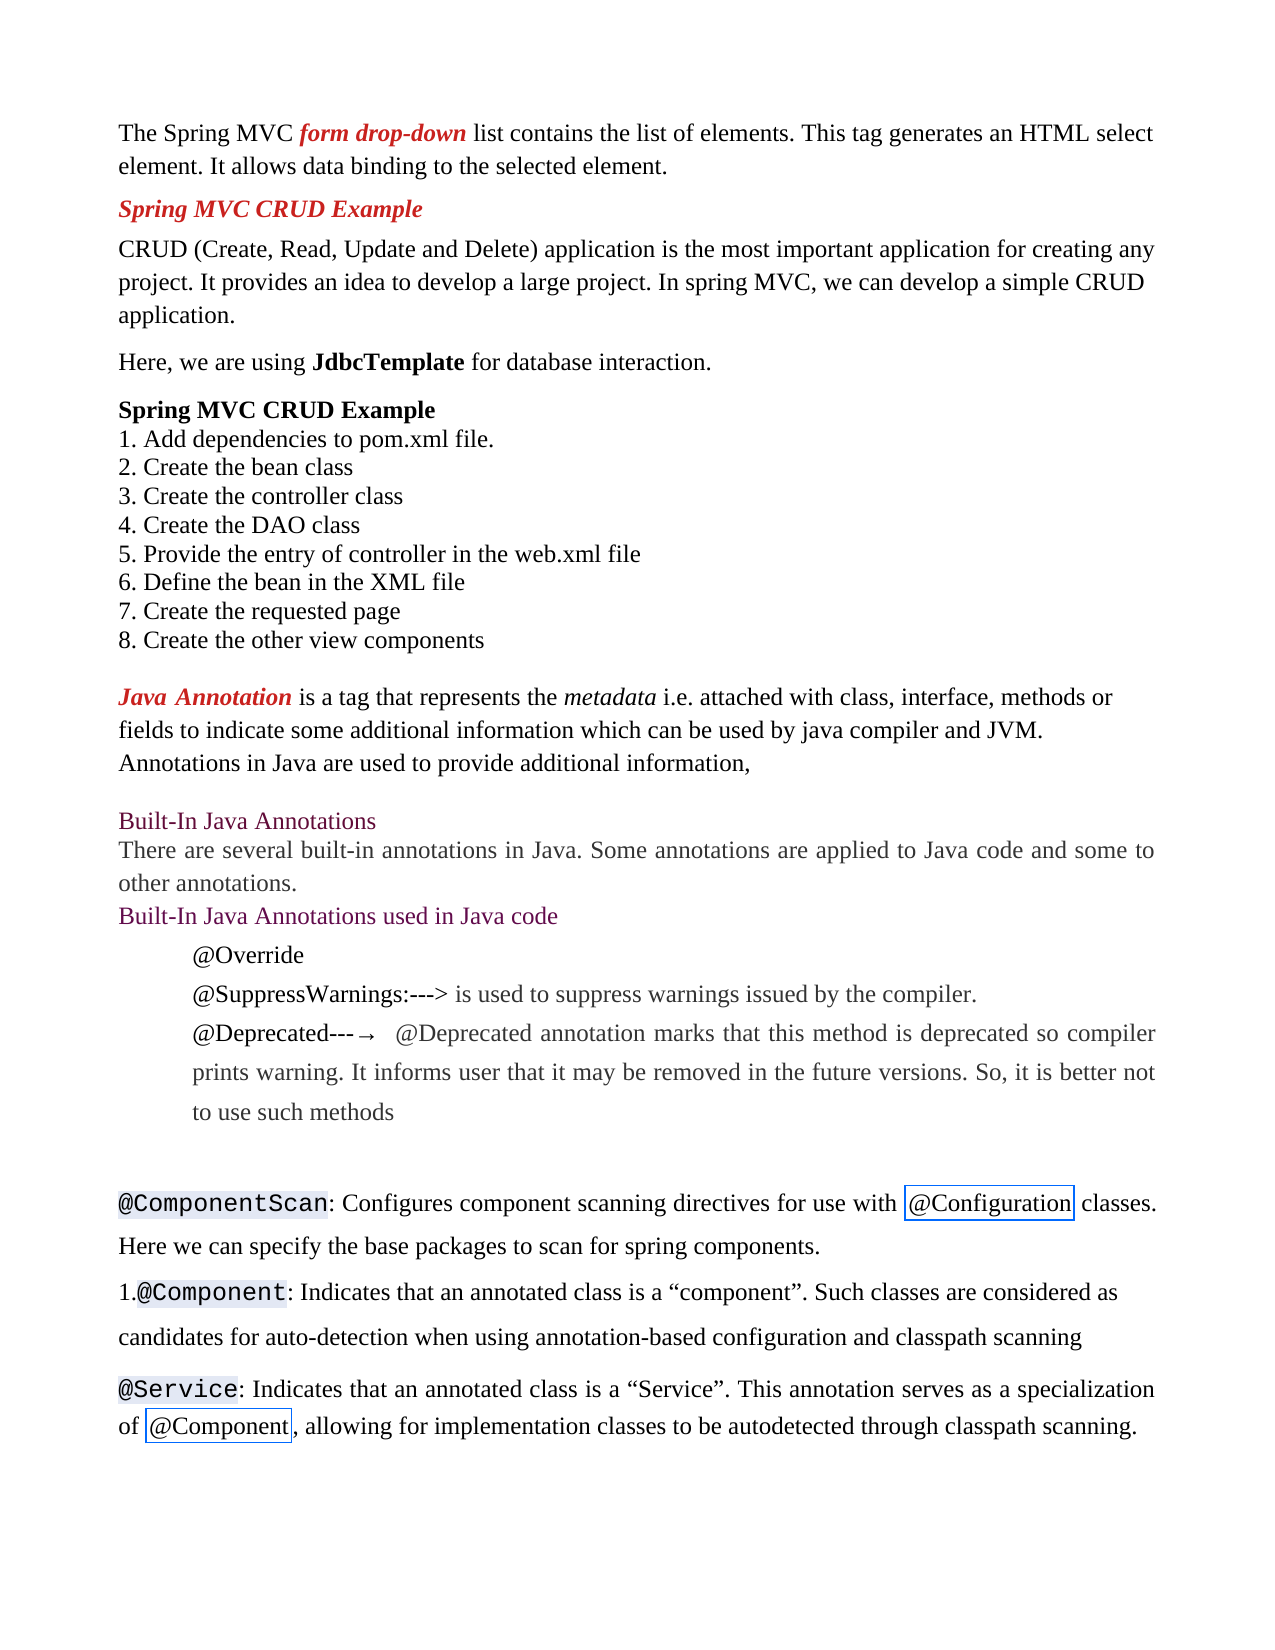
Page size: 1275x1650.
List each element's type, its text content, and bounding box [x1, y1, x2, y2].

text CRUD (Create, Read, Update and Delete) application is the most important application for creating any project. It provides an idea to develop a large project. In spring MVC, we can develop a simple CRUD application. [118, 234, 1157, 328]
subtitle 1. Add dependencies to pom.xml file. [118, 424, 1157, 452]
text @Override [192, 930, 1157, 969]
text @ComponentScan: Configures component scanning directives for use with @Configuration classes. Here we can specify the base packages to scan for spring components. [118, 1182, 1157, 1260]
subtitle 5. Provide the entry of controller in the web.xml file [118, 539, 1157, 567]
text There are several built-in annotations in Java. Some annotations are applied to Java code and some to other annotations. [118, 835, 1157, 897]
subtitle 6. Define the bean in the XML file [118, 567, 1157, 596]
text @Deprecated---→ @Deprecated annotation marks that this method is deprecated so compiler prints warning. It informs user that it may be removed in the future versions. So, it is better not to use such methods [192, 1008, 1157, 1125]
subtitle Spring MVC CRUD Example [118, 395, 1157, 424]
subtitle Built-In Java Annotations used in Java code [118, 901, 1157, 930]
subtitle 4. Create the DAO class [118, 510, 1157, 539]
subtitle 7. Create the requested page [118, 596, 1157, 625]
subtitle Built-In Java Annotations [118, 796, 1157, 835]
subtitle 2. Create the bean class [118, 452, 1157, 481]
subtitle Spring MVC CRUD Example [118, 194, 1157, 223]
list @Component: Indicates that an annotated class is a “component”. Such classes are considered as candidates for auto-detection when using annotation-based configuration and classpath scanning [118, 1277, 1157, 1351]
text @Service: Indicates that an annotated class is a “Service”. This annotation serves as a specialization of @Component, allowing for implementation classes to be autodetected through classpath scanning. [118, 1365, 1157, 1443]
text The Spring MVC form drop-down list contains the list of elements. This tag generates an HTML select element. It allows data binding to the selected element. [118, 118, 1157, 180]
text Here, we are using JdbcTemplate for database interaction. [118, 347, 1157, 376]
text @SuppressWarnings:---> is used to suppress warnings issued by the compiler. [192, 969, 1157, 1008]
subtitle 8. Create the other view components [118, 625, 1157, 654]
text Java Annotation is a tag that represents the metadata i.e. attached with class, interface, methods or fields to indicate some additional information which can be used by java compiler and JVM. [118, 682, 1157, 744]
text Annotations in Java are used to provide additional information, [118, 748, 1157, 777]
subtitle 3. Create the controller class [118, 481, 1157, 510]
